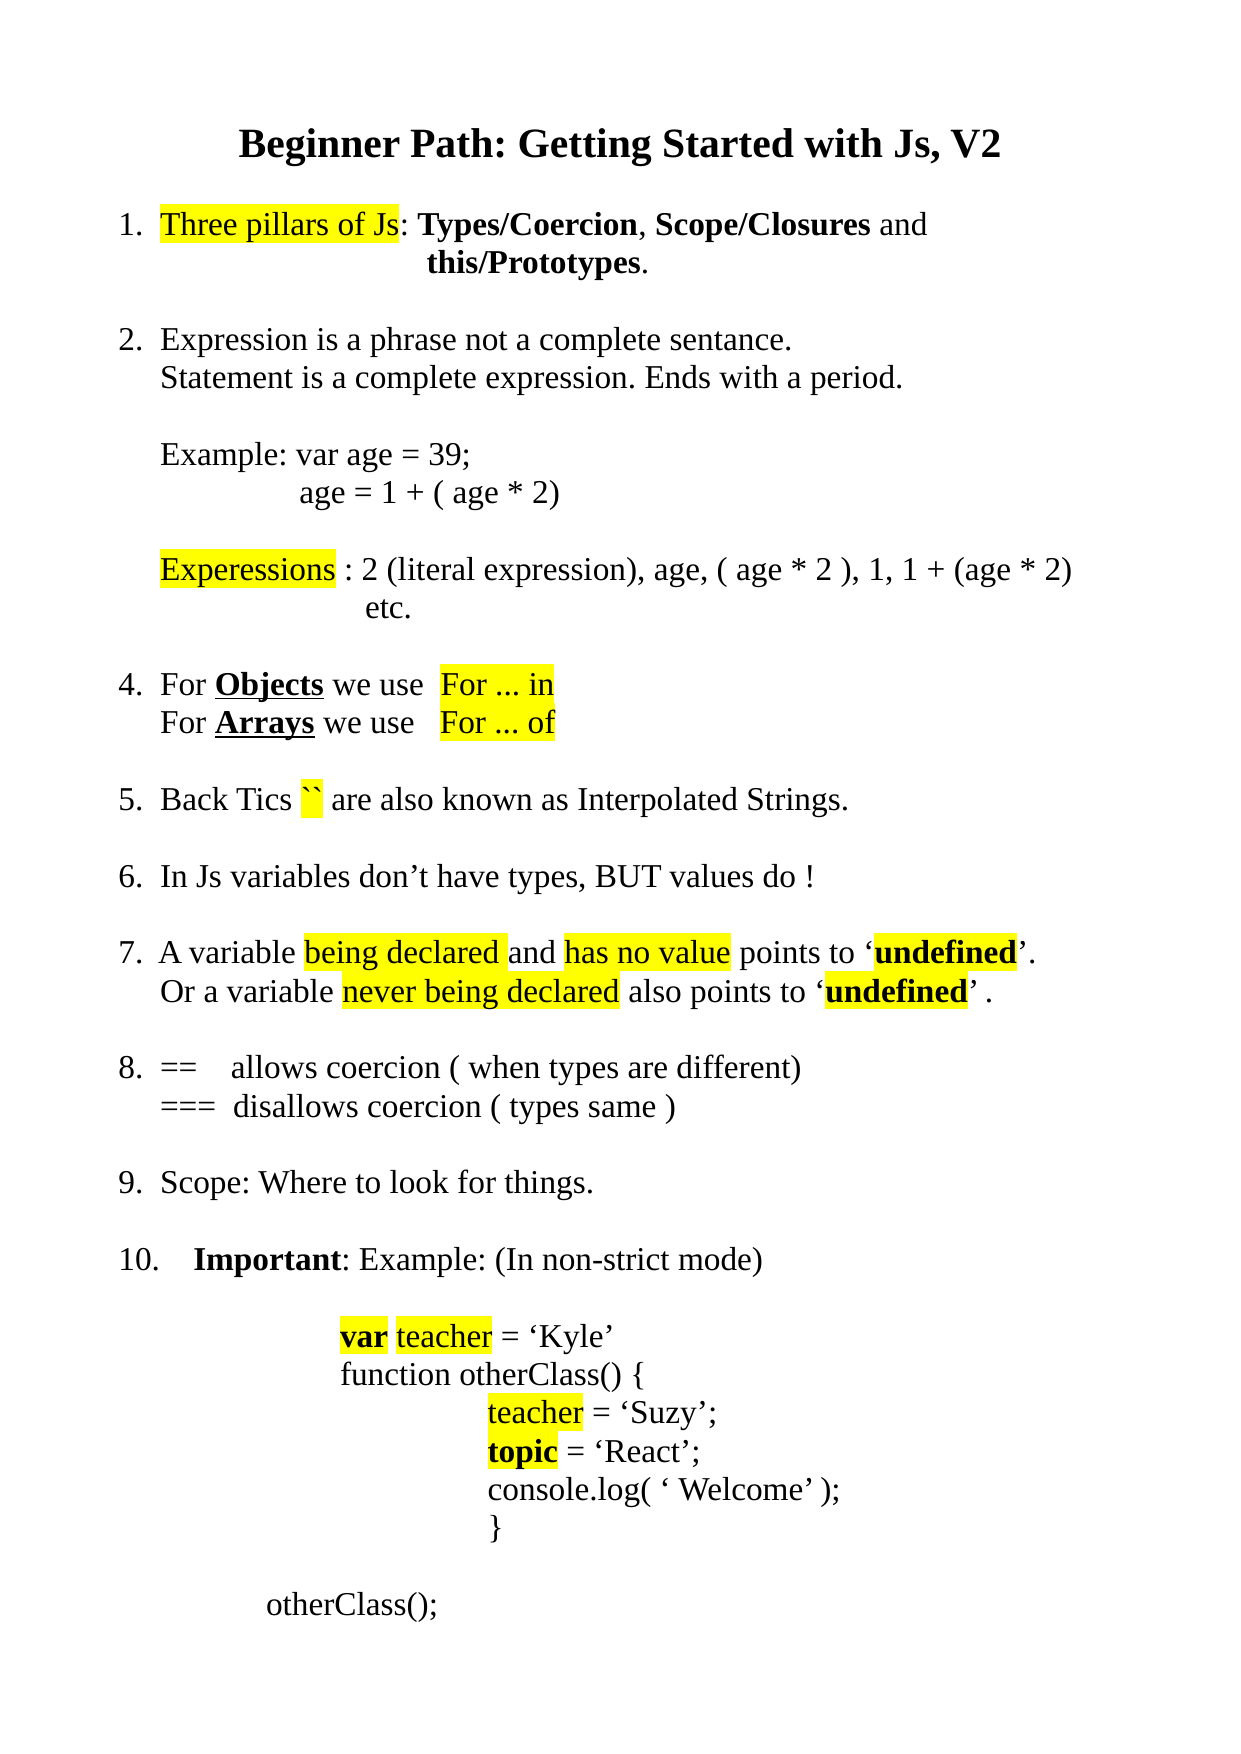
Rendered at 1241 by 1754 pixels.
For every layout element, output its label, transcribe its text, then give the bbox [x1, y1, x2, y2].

text 10. Important: Example: (In non-strict mode) [118, 1239, 1122, 1278]
text otherClass(); [118, 1584, 1122, 1623]
text teacher = ‘Suzy’; [118, 1393, 1122, 1431]
text } [118, 1508, 1122, 1546]
text Beginner Path: Getting Started with Js, V2 [118, 118, 1122, 166]
text 8. == allows coercion ( when types are different) [118, 1048, 1122, 1086]
text topic = ‘React’; [118, 1431, 1122, 1469]
text Experessions : 2 (literal expression), age, ( age * 2 ), 1, 1 + (age * 2) [118, 549, 1122, 588]
text function otherClass() { [118, 1354, 1122, 1393]
text Or a variable never being declared also points to ‘undefined’ . [118, 971, 1122, 1009]
text 9. Scope: Where to look for things. [118, 1163, 1122, 1201]
text 5. Back Tics `` are also known as Interpolated Strings. [118, 779, 1122, 818]
text 7. A variable being declared and has no value points to ‘undefined’. [118, 933, 1122, 971]
text 4. For Objects we use For ... in [118, 664, 1122, 703]
text Example: var age = 39; [118, 434, 1122, 473]
text Statement is a complete expression. Ends with a period. [118, 358, 1122, 396]
text etc. [118, 588, 1122, 626]
text 6. In Js variables don’t have types, BUT values do ! [118, 856, 1122, 894]
text 2. Expression is a phrase not a complete sentance. [118, 319, 1122, 358]
text 1. Three pillars of Js: Types/Coercion, Scope/Closures and [118, 204, 1122, 243]
text console.log( ‘ Welcome’ ); [118, 1469, 1122, 1508]
text age = 1 + ( age * 2) [118, 473, 1122, 511]
text var teacher = ‘Kyle’ [118, 1316, 1122, 1354]
text === disallows coercion ( types same ) [118, 1086, 1122, 1124]
text this/Prototypes. [118, 243, 1122, 281]
text For Arrays we use For ... of [118, 703, 1122, 741]
